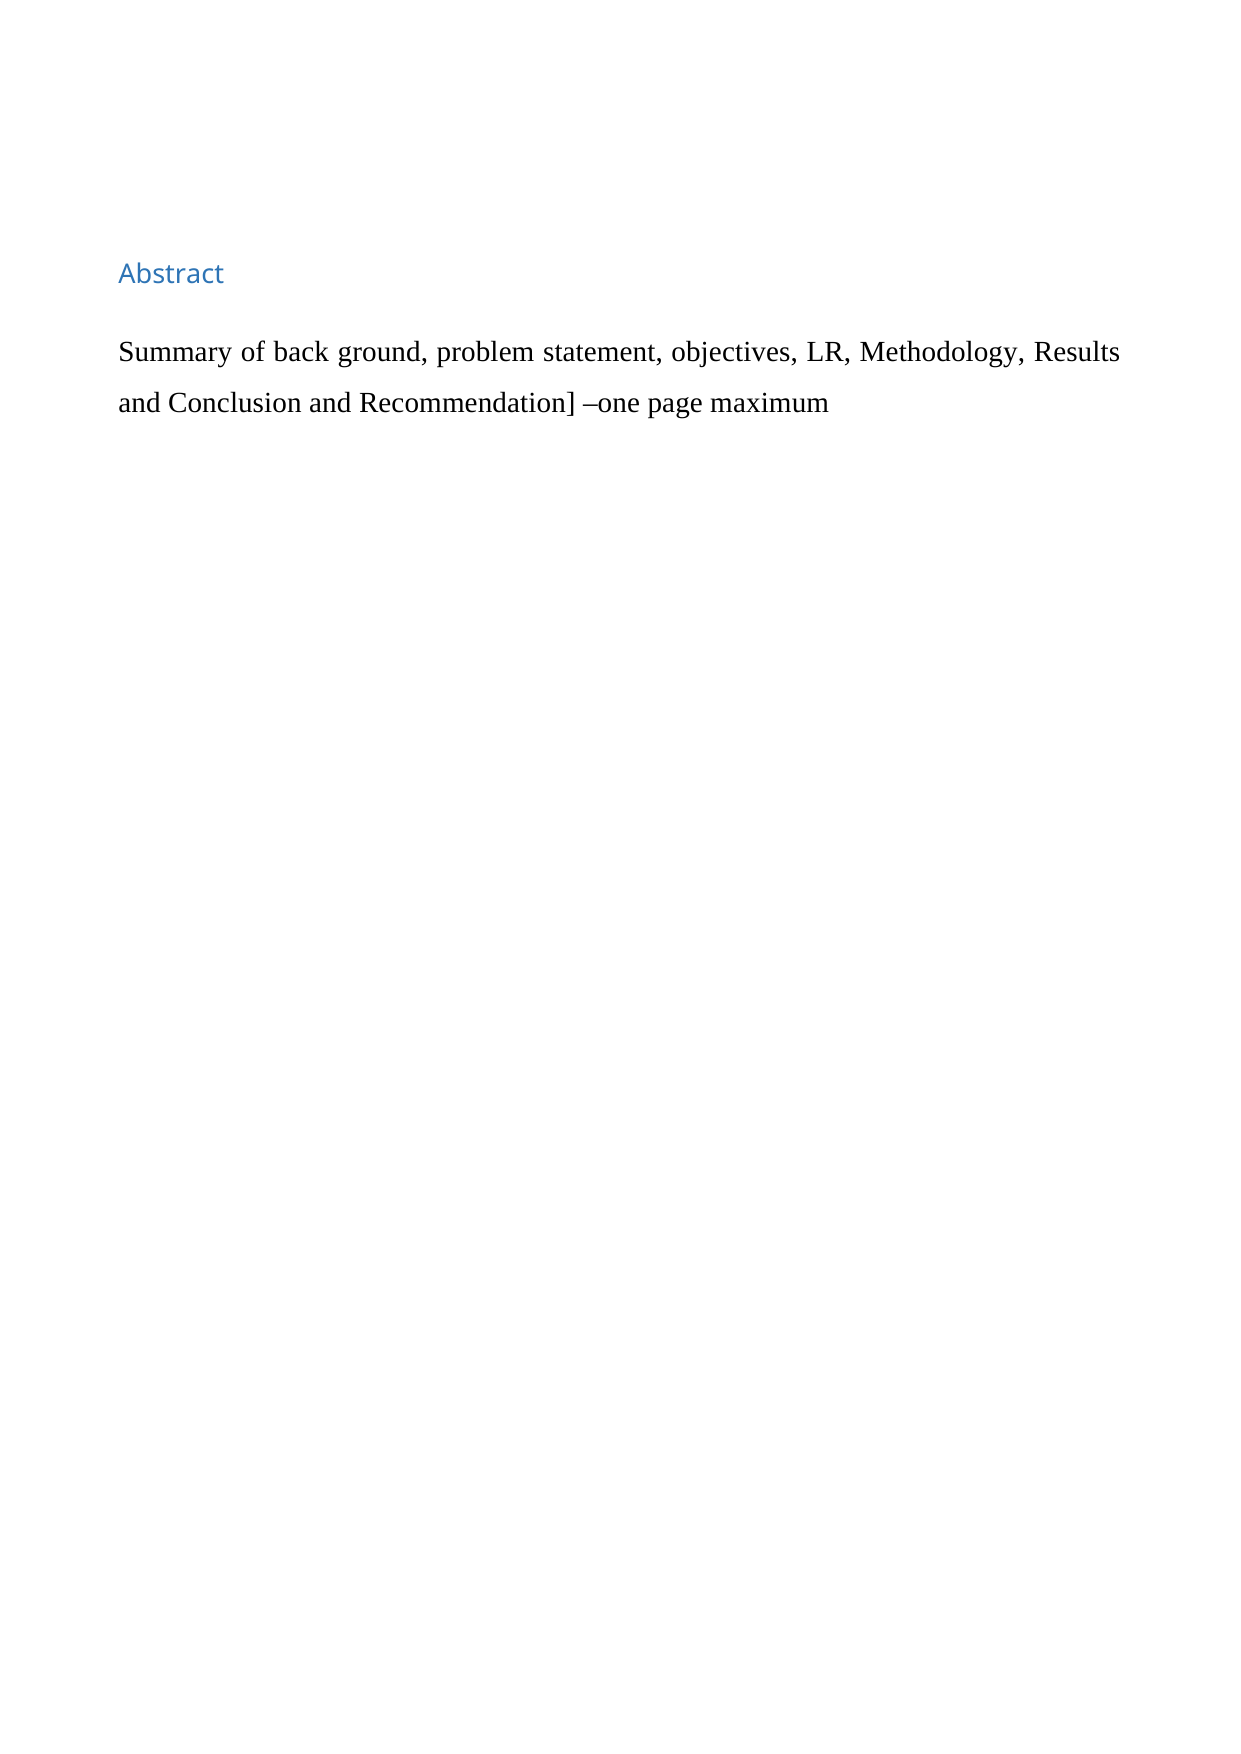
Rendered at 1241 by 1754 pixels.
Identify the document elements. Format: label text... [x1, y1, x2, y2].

subtitle Abstract [118, 254, 1122, 291]
text Summary of back ground, problem statement, objectives, LR, Methodology, Results and Conclusion and Recommendation] –one page maximum [118, 334, 1122, 418]
